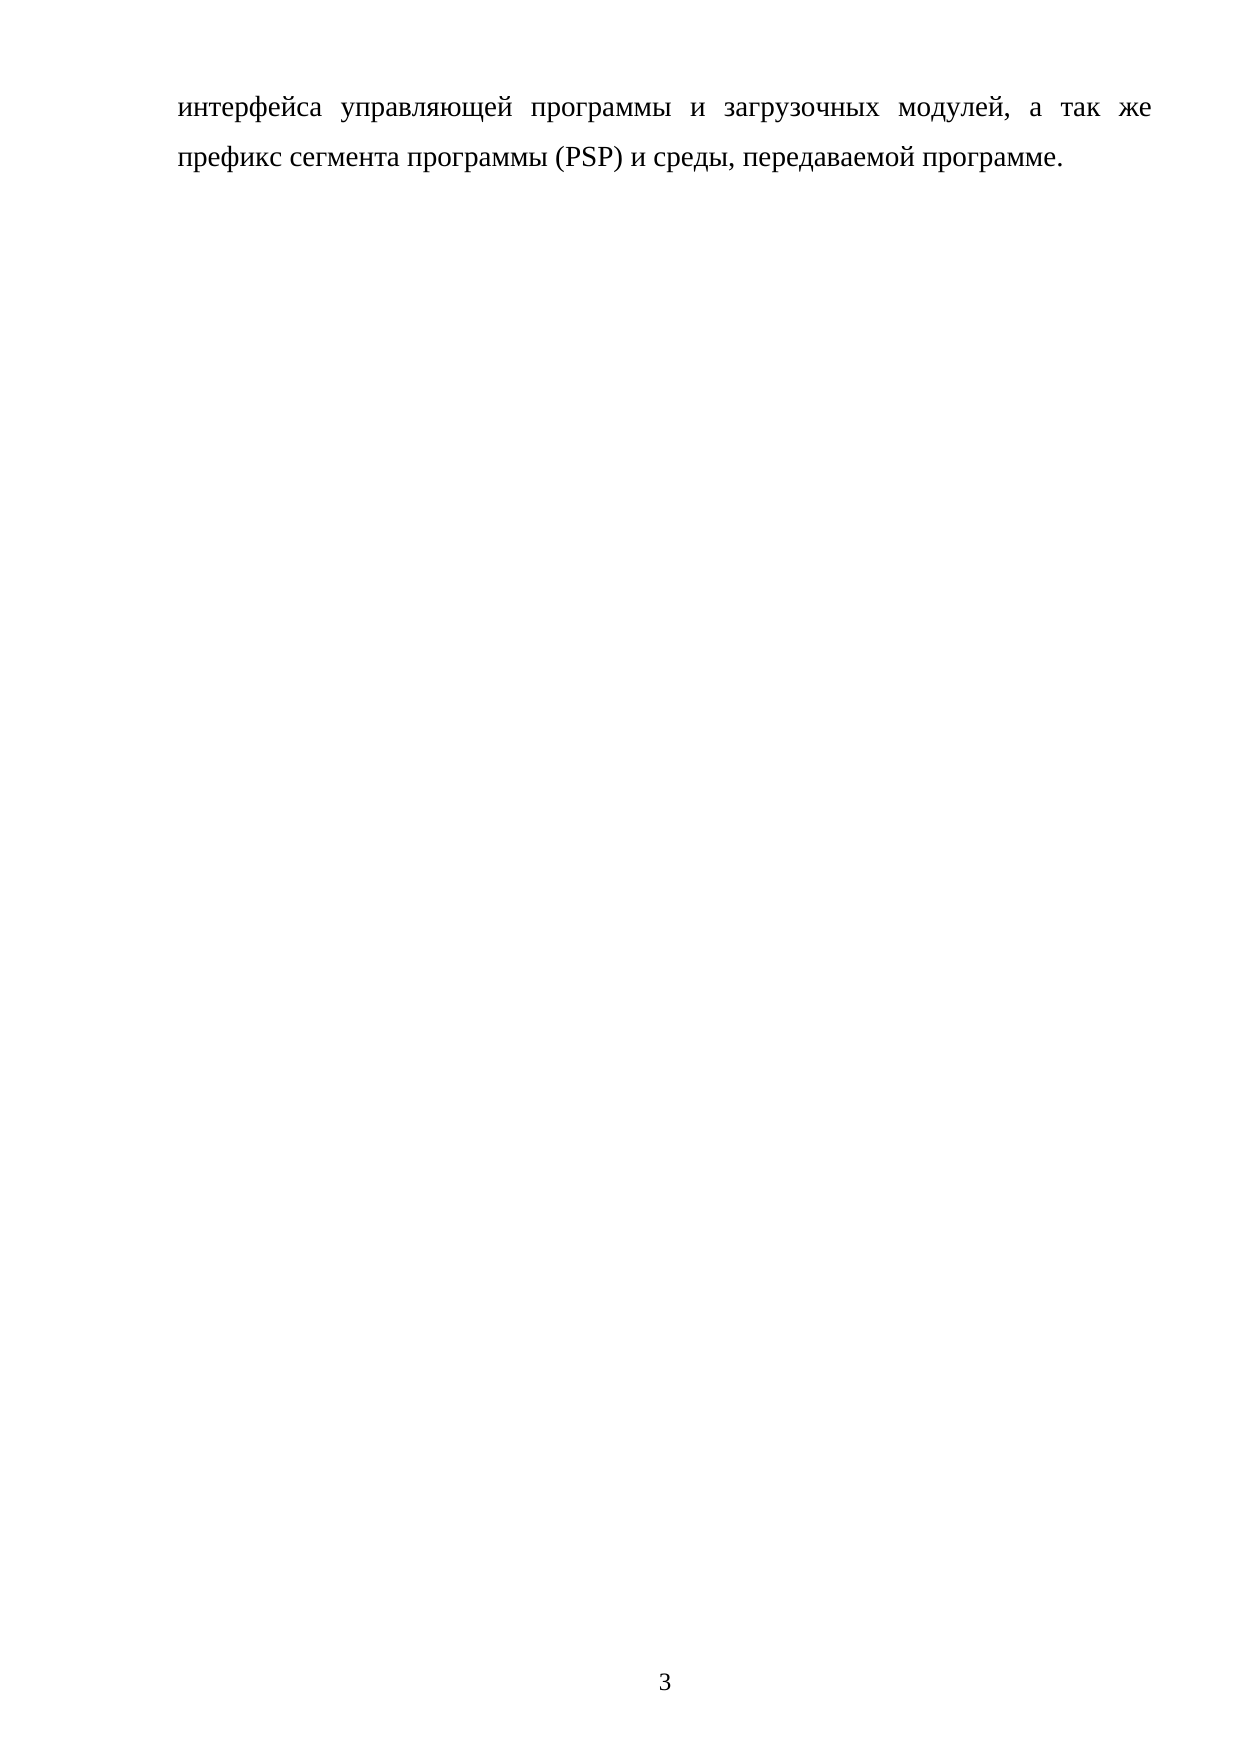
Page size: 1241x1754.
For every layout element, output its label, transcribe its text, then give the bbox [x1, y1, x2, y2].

text интерфейса управляющей программы и загрузочных модулей, а так же префикс сегмента программы (PSP) и среды, передаваемой программе. [177, 89, 1152, 172]
